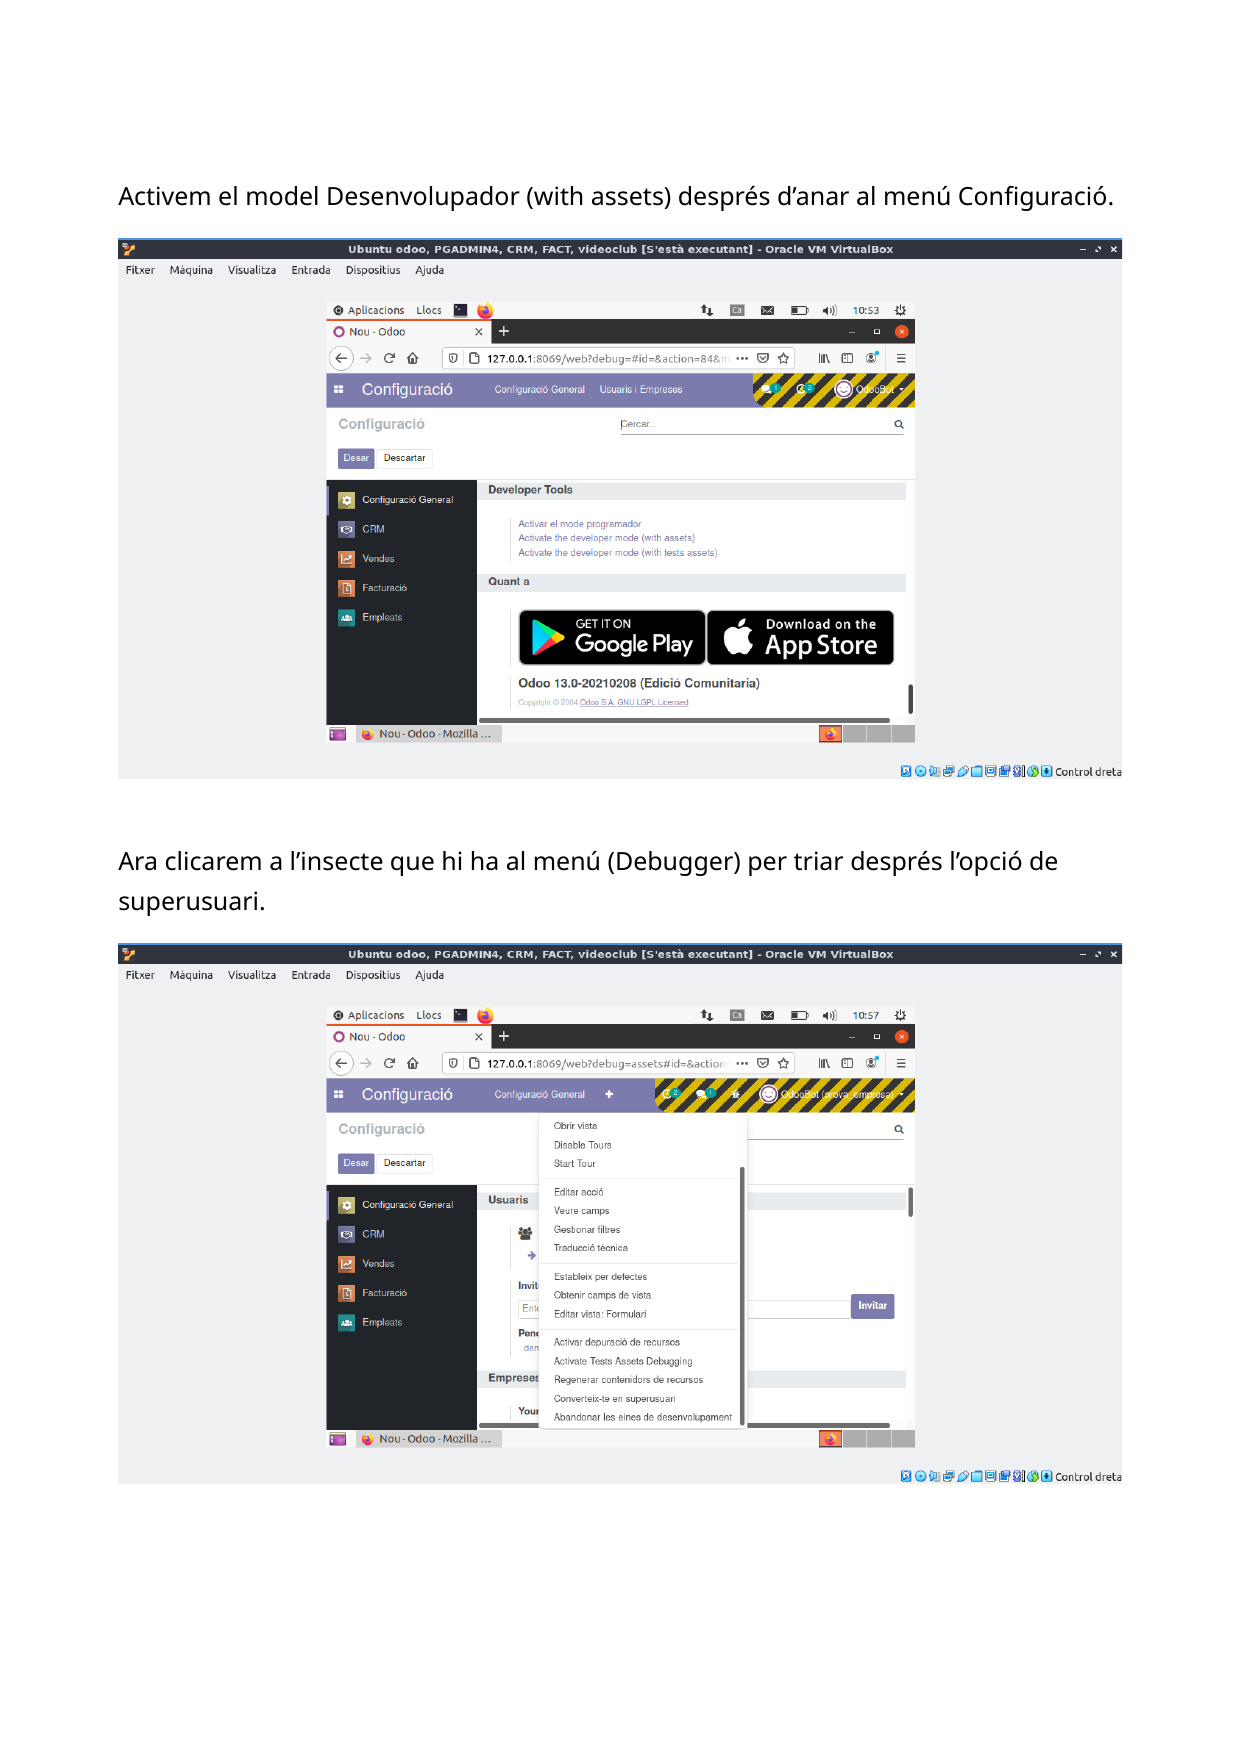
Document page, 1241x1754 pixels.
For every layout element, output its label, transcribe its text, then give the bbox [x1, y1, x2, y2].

picture [118, 943, 1123, 1484]
text Ara clicarem a l’insecte que hi ha al menú (Debugger) per triar després l’opció de superusuari. [118, 844, 1122, 917]
text Activem el model Desenvolupador (with assets) després d’anar al menú Configuració. [118, 178, 1122, 212]
picture [118, 238, 1123, 779]
